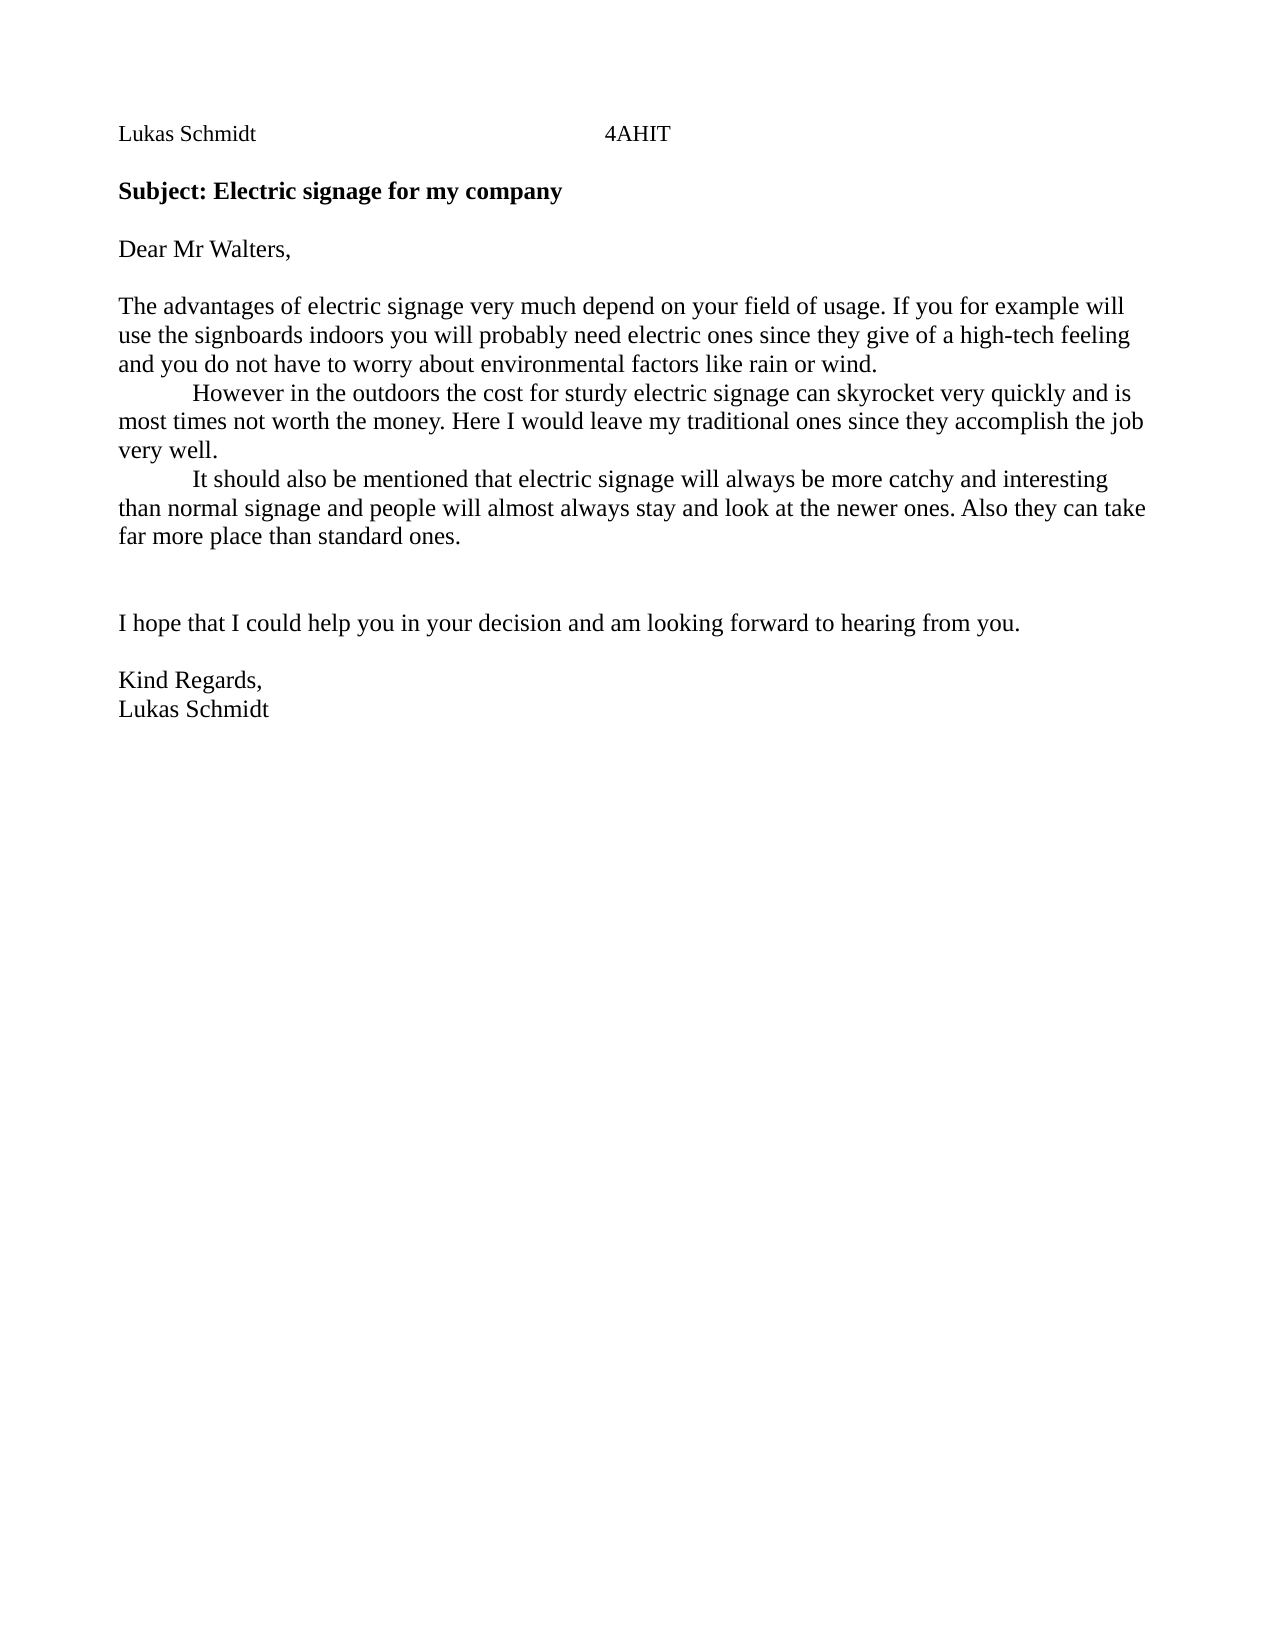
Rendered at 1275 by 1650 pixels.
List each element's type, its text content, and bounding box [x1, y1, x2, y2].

text It should also be mentioned that electric signage will always be more catchy and interesting than normal signage and people will almost always stay and look at the newer ones. Also they can take far more place than standard ones. [118, 464, 1157, 550]
text Subject: Electric signage for my company [118, 176, 1157, 205]
text Lukas Schmidt [118, 694, 1157, 723]
text I hope that I could help you in your decision and am looking forward to hearing from you. [118, 608, 1157, 636]
text However in the outdoors the cost for sturdy electric signage can skyrocket very quickly and is most times not worth the money. Here I would leave my traditional ones since they accomplish the job very well. [118, 378, 1157, 464]
text Dear Mr Walters, [118, 234, 1157, 263]
text Kind Regards, [118, 665, 1157, 694]
text The advantages of electric signage very much depend on your field of usage. If you for example will use the signboards indoors you will probably need electric ones since they give of a high-tech feeling and you do not have to worry about environmental factors like rain or wind. [118, 291, 1157, 378]
